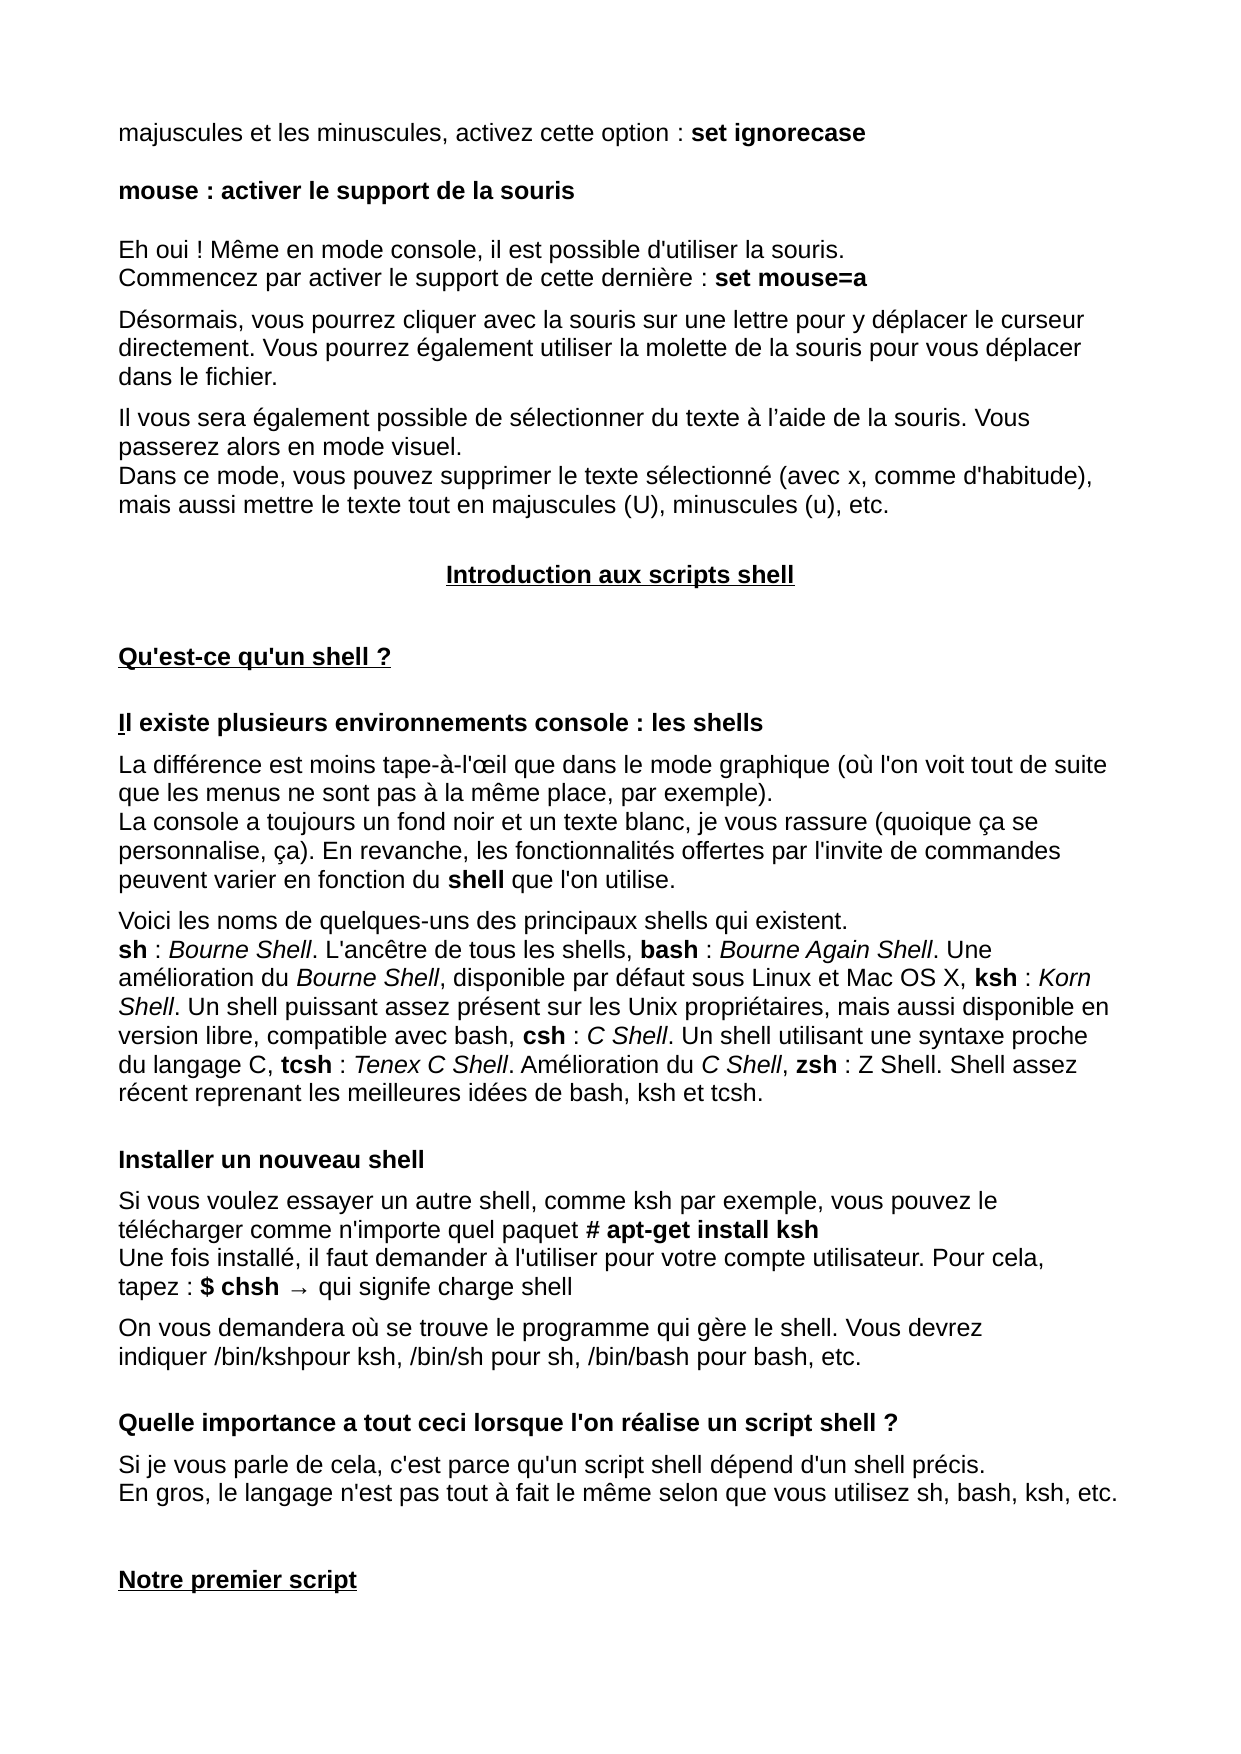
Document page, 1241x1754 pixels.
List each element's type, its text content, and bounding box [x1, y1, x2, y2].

text Voici les noms de quelques-uns des principaux shells qui existent. sh : Bourne Shell. L'ancêtre de tous les shells, bash : Bourne Again Shell. Une amélioration du Bourne Shell, disponible par défaut sous Linux et Mac OS X, ksh : Korn Shell. Un shell puissant assez présent sur les Unix propriétaires, mais aussi disponible en version libre, compatible avec bash, csh : C Shell. Un shell utilisant une syntaxe proche du langage C, tcsh : Tenex C Shell. Amélioration du C Shell, zsh : Z Shell. Shell assez récent reprenant les meilleures idées de bash, ksh et tcsh. [118, 906, 1122, 1107]
subtitle Il existe plusieurs environnements console : les shells [118, 708, 1122, 737]
text On vous demandera où se trouve le programme qui gère le shell. Vous devrez indiquer /bin/kshpour ksh, /bin/sh pour sh, /bin/bash pour bash, etc. [118, 1313, 1122, 1371]
text ﻿ [118, 588, 1122, 617]
text Désormais, vous pourrez cliquer avec la souris sur une lettre pour y déplacer le curseur directement. Vous pourrez également utiliser la molette de la souris pour vous déplacer dans le fichier. [118, 304, 1122, 391]
subtitle Qu'est-ce qu'un shell ? [118, 642, 1122, 671]
text Si vous voulez essayer un autre shell, comme ksh par exemple, vous pouvez le télécharger comme n'importe quel paquet # apt-get install ksh Une fois installé, il faut demander à l'utiliser pour votre compte utilisateur. Pour cela, tapez : $ chsh → qui signife charge shell [118, 1186, 1122, 1301]
text ﻿ [118, 531, 1122, 559]
text Si je vous parle de cela, c'est parce qu'un script shell dépend d'un shell précis. En gros, le langage n'est pas tout à fait le même selon que vous utilisez sh, bash, ksh, etc. [118, 1449, 1122, 1507]
text ﻿mouse : activer le support de la souris [118, 176, 1122, 205]
text majuscules et les minuscules, activez cette option : set ignorecase [118, 118, 1122, 147]
subtitle Installer un nouveau shell [118, 1144, 1122, 1173]
text Il vous sera également possible de sélectionner du texte à l’aide de la souris. Vous passerez alors en mode visuel. Dans ce mode, vous pouvez supprimer le texte sélectionné (avec x, comme d'habitude), mais aussi mettre le texte tout en majuscules (U), minuscules (u), etc. [118, 403, 1122, 518]
text Eh oui ! Même en mode console, il est possible d'utiliser la souris. Commencez par activer le support de cette dernière : set mouse=a [118, 234, 1122, 292]
text Introduction aux scripts shell [118, 559, 1122, 588]
text La différence est moins tape-à-l'œil que dans le mode graphique (où l'on voit tout de suite que les menus ne sont pas à la même place, par exemple). La console a toujours un fond noir et un texte blanc, je vous rassure (quoique ça se personnalise, ça). En revanche, les fonctionnalités offertes par l'invite de commandes peuvent varier en fonction du shell que l'on utilise. [118, 749, 1122, 893]
subtitle Quelle importance a tout ceci lorsque l'on réalise un script shell ? [118, 1408, 1122, 1437]
text Notre premier script [118, 1564, 1122, 1593]
